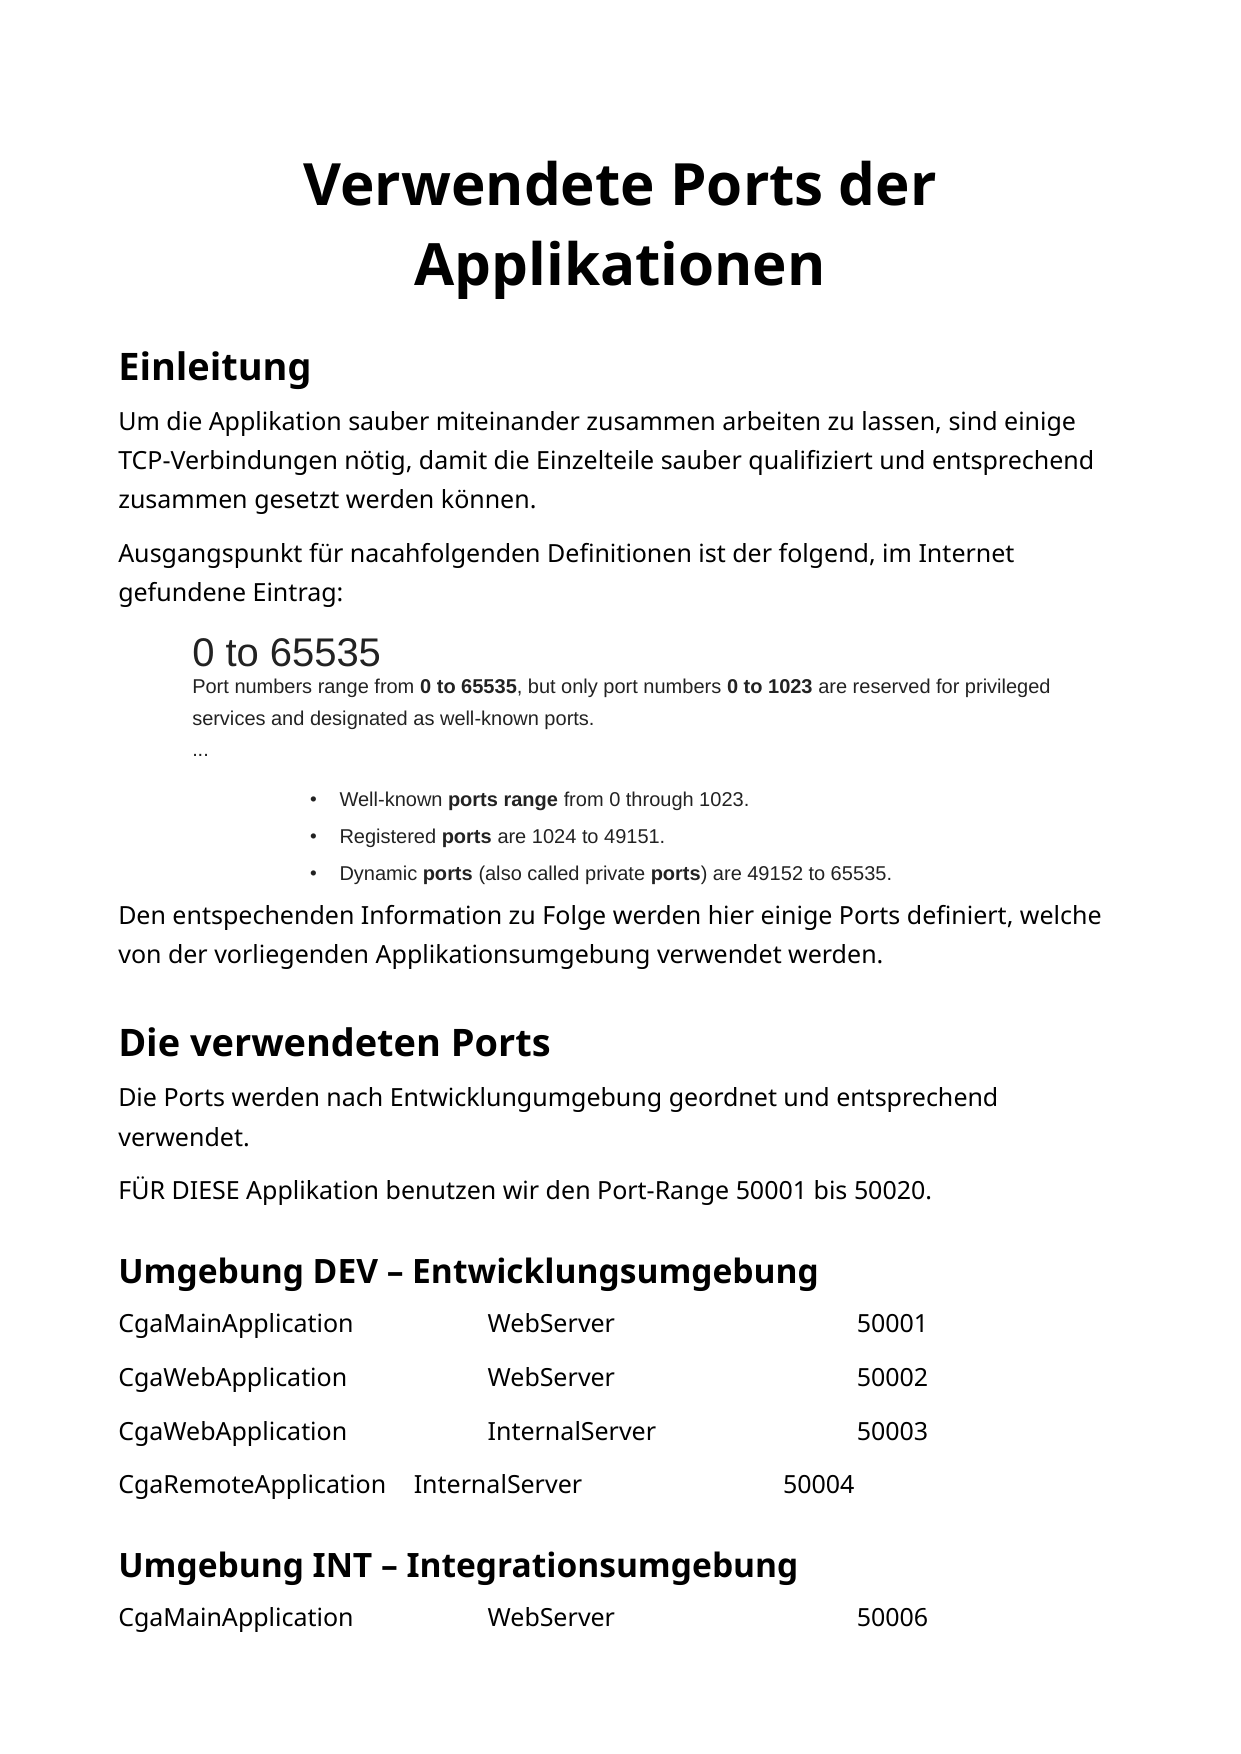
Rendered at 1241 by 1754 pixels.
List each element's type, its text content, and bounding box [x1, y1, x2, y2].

text FÜR DIESE Applikation benutzen wir den Port-Range 50001 bis 50020. [118, 1173, 1122, 1207]
subtitle Umgebung INT – Integrationsumgebung [118, 1542, 1122, 1587]
text Ausgangspunkt für nacahfolgenden Definitionen ist der folgend, im Internet gefundene Eintrag: [118, 536, 1122, 609]
text CgaMainApplication WebServer 50001 [118, 1306, 1122, 1340]
list Dynamic ports (also called private ports) are 49152 to 65535. [310, 861, 1122, 884]
text Die Ports werden nach Entwicklungumgebung geordnet und entsprechend verwendet. [118, 1080, 1122, 1153]
subtitle Umgebung DEV – Entwicklungsumgebung [118, 1247, 1122, 1293]
title Verwendete Ports der Applikationen [118, 143, 1122, 302]
text Um die Applikation sauber miteinander zusammen arbeiten zu lassen, sind einige TCP-Verbindungen nötig, damit die Einzelteile sauber qualifiziert und entsprechend zusammen gesetzt werden können. [118, 404, 1122, 516]
list Well-known ports range from 0 through 1023. [310, 788, 1122, 811]
text Port numbers range from 0 to 65535, but only port numbers 0 to 1023 are reserved for privileged services and designated as well-known ports. ... [192, 675, 1122, 761]
text Den entspechenden Information zu Folge werden hier einige Ports definiert, welche von der vorliegenden Applikationsumgebung verwendet werden. [118, 898, 1122, 971]
text CgaWebApplication WebServer 50002 [118, 1359, 1122, 1393]
text CgaMainApplication WebServer 50006 [118, 1600, 1122, 1634]
subtitle Die verwendeten Ports [118, 1016, 1122, 1067]
text 0 to 65535 [192, 629, 1122, 675]
text CgaRemoteApplication InternalServer 50004 [118, 1467, 1122, 1501]
list Registered ports are 1024 to 49151. [310, 824, 1122, 848]
subtitle Einleitung [118, 339, 1122, 391]
text CgaWebApplication InternalServer 50003 [118, 1413, 1122, 1447]
